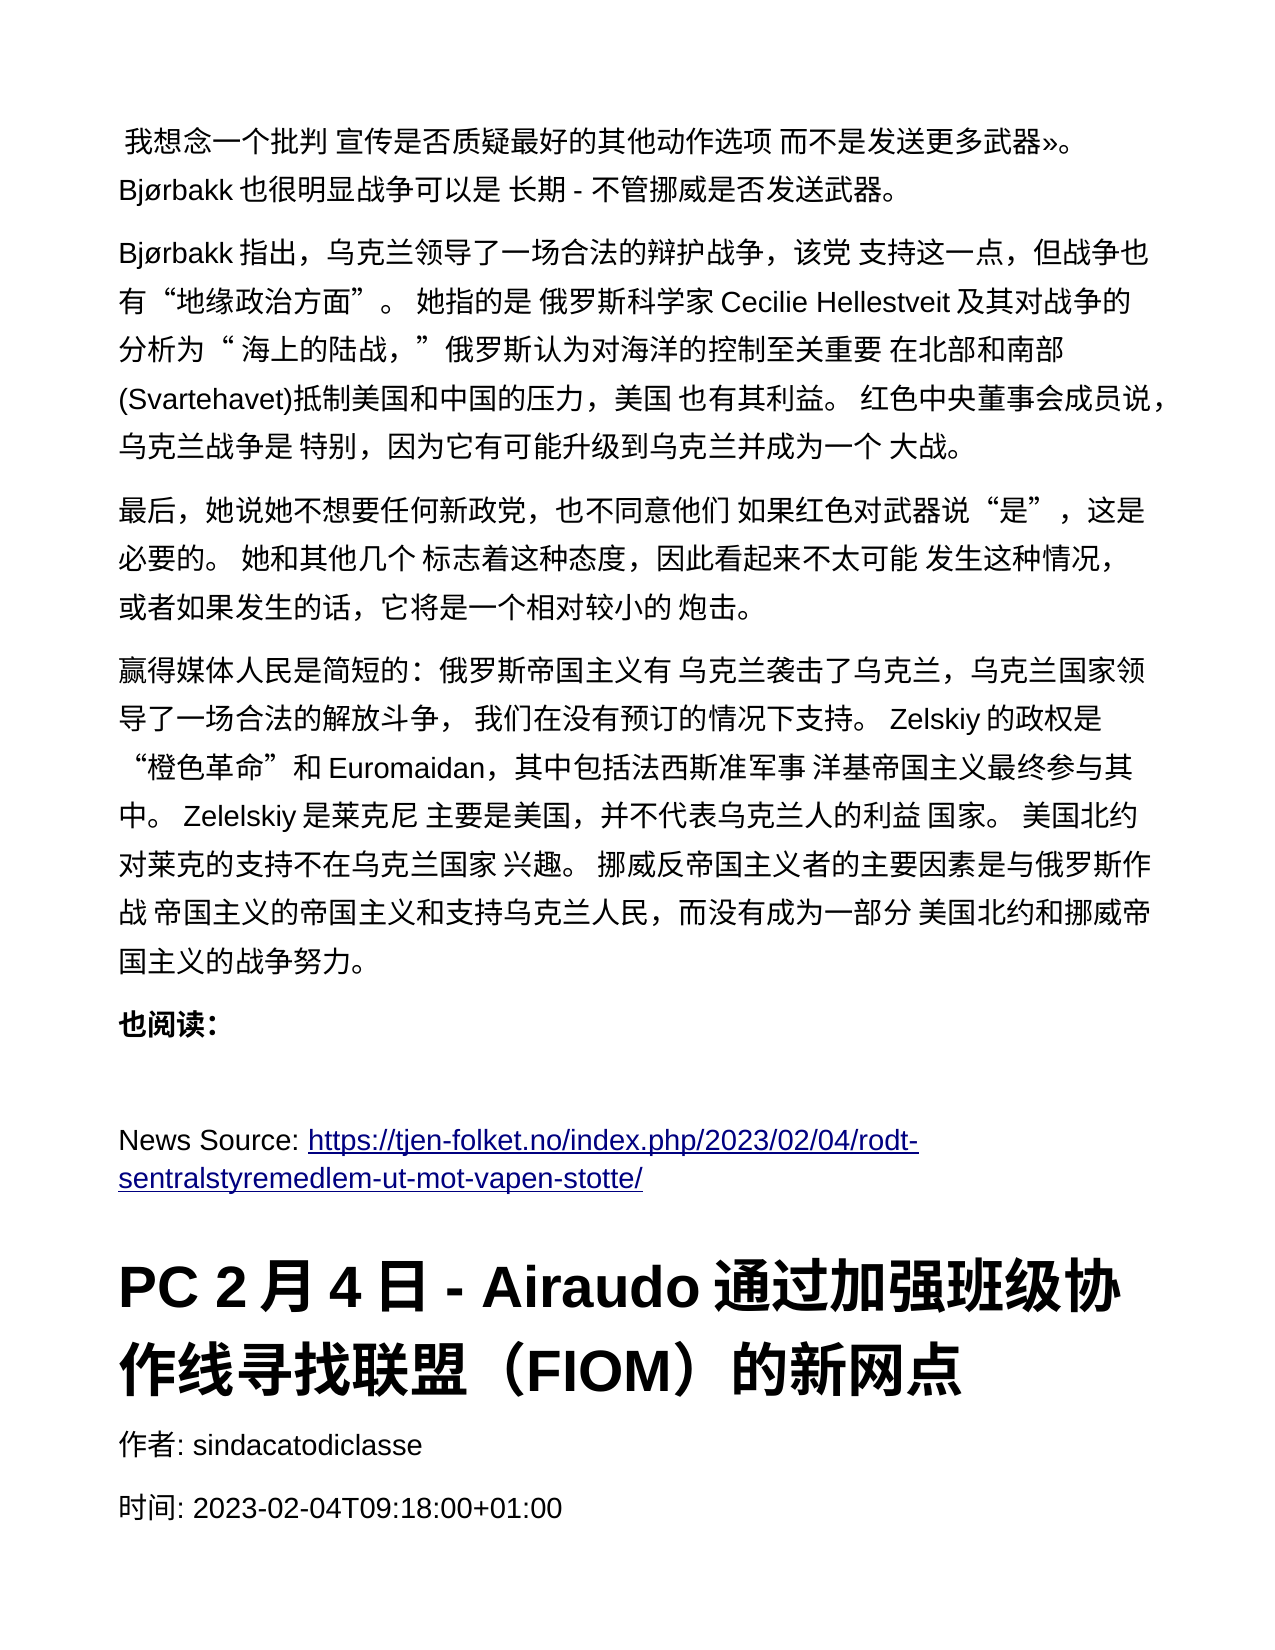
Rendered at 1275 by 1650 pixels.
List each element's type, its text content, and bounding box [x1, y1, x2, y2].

text 对武器的红色可以分开党 > 在乌克兰的支持下以红色打开滑行 > [乌克兰：我们可以从战争中学到什么？(https://tjen- folket.no/index.php/2022/08/26/ukraina-hva-kan-vi-laere-av-krigen-og-hva- vil-avgjore-den/)> 关于乌克兰战争的六个重要问题 > 反对乌克兰袭击战争的行动周 > 帝国主义与机会主义之间的联系 参考 拯救战争传播 - 武器到 乌克兰 [177, 1065, 1098, 1093]
text 我想念一个批判 宣传是否质疑最好的其他动作选项 而不是发送更多武器»。 Bjørbakk也很明显战争可以是 长期 - 不管挪威是否发送武器。 [118, 118, 1157, 209]
text 最后，她说她不想要任何新政党，也不同意他们 如果红色对武器说“是”，这是必要的。 她和其他几个 标志着这种态度，因此看起来不太可能 发生这种情况，或者如果发生的话，它将是一个相对较小的 炮击。 [118, 487, 1157, 626]
subtitle PC 2月4日 - Airaudo通过加强班级协作线寻找联盟（FIOM）的新网点 [118, 1240, 1157, 1409]
text 赢得媒体人民是简短的：俄罗斯帝国主义有 乌克兰袭击了乌克兰，乌克兰国家领导了一场合法的解放斗争， 我们在没有预订的情况下支持。 Zelskiy的政权是 “橙色革命”和Euromaidan，其中包括法西斯准军事 洋基帝国主义最终参与其中。 Zelelskiy是莱克尼 主要是美国，并不代表乌克兰人的利益 国家。 美国北约对莱克的支持不在乌克兰国家 兴趣。 挪威反帝国主义者的主要因素是与俄罗斯作战 帝国主义的帝国主义和支持乌克兰人民，而没有成为一部分 美国北约和挪威帝国主义的战争努力。 [118, 647, 1157, 981]
text Bjørbakk指出，乌克兰领导了一场合法的辩护战争，该党 支持这一点，但战争也有“地缘政治方面”。 她指的是 俄罗斯科学家Cecilie Hellestveit及其对战争的分析为“ 海上的陆战，”俄罗斯认为对海洋的控制至关重要 在北部和南部(Svartehavet)抵制美国和中国的压力，美国 也有其利益。 红色中央董事会成员说，乌克兰战争是 特别，因为它有可能升级到乌克兰并成为一个 大战。 [118, 230, 1157, 466]
text 也阅读： [118, 1002, 1157, 1044]
text News Source: https://tjen-folket.no/index.php/2023/02/04/rodt-sentralstyremedlem-ut-mot-vapen-stotte/ [118, 1123, 1157, 1195]
text 作者: sindacatodiclasse [118, 1421, 1157, 1463]
text 时间: 2023-02-04T09:18:00+01:00 [118, 1484, 1157, 1527]
